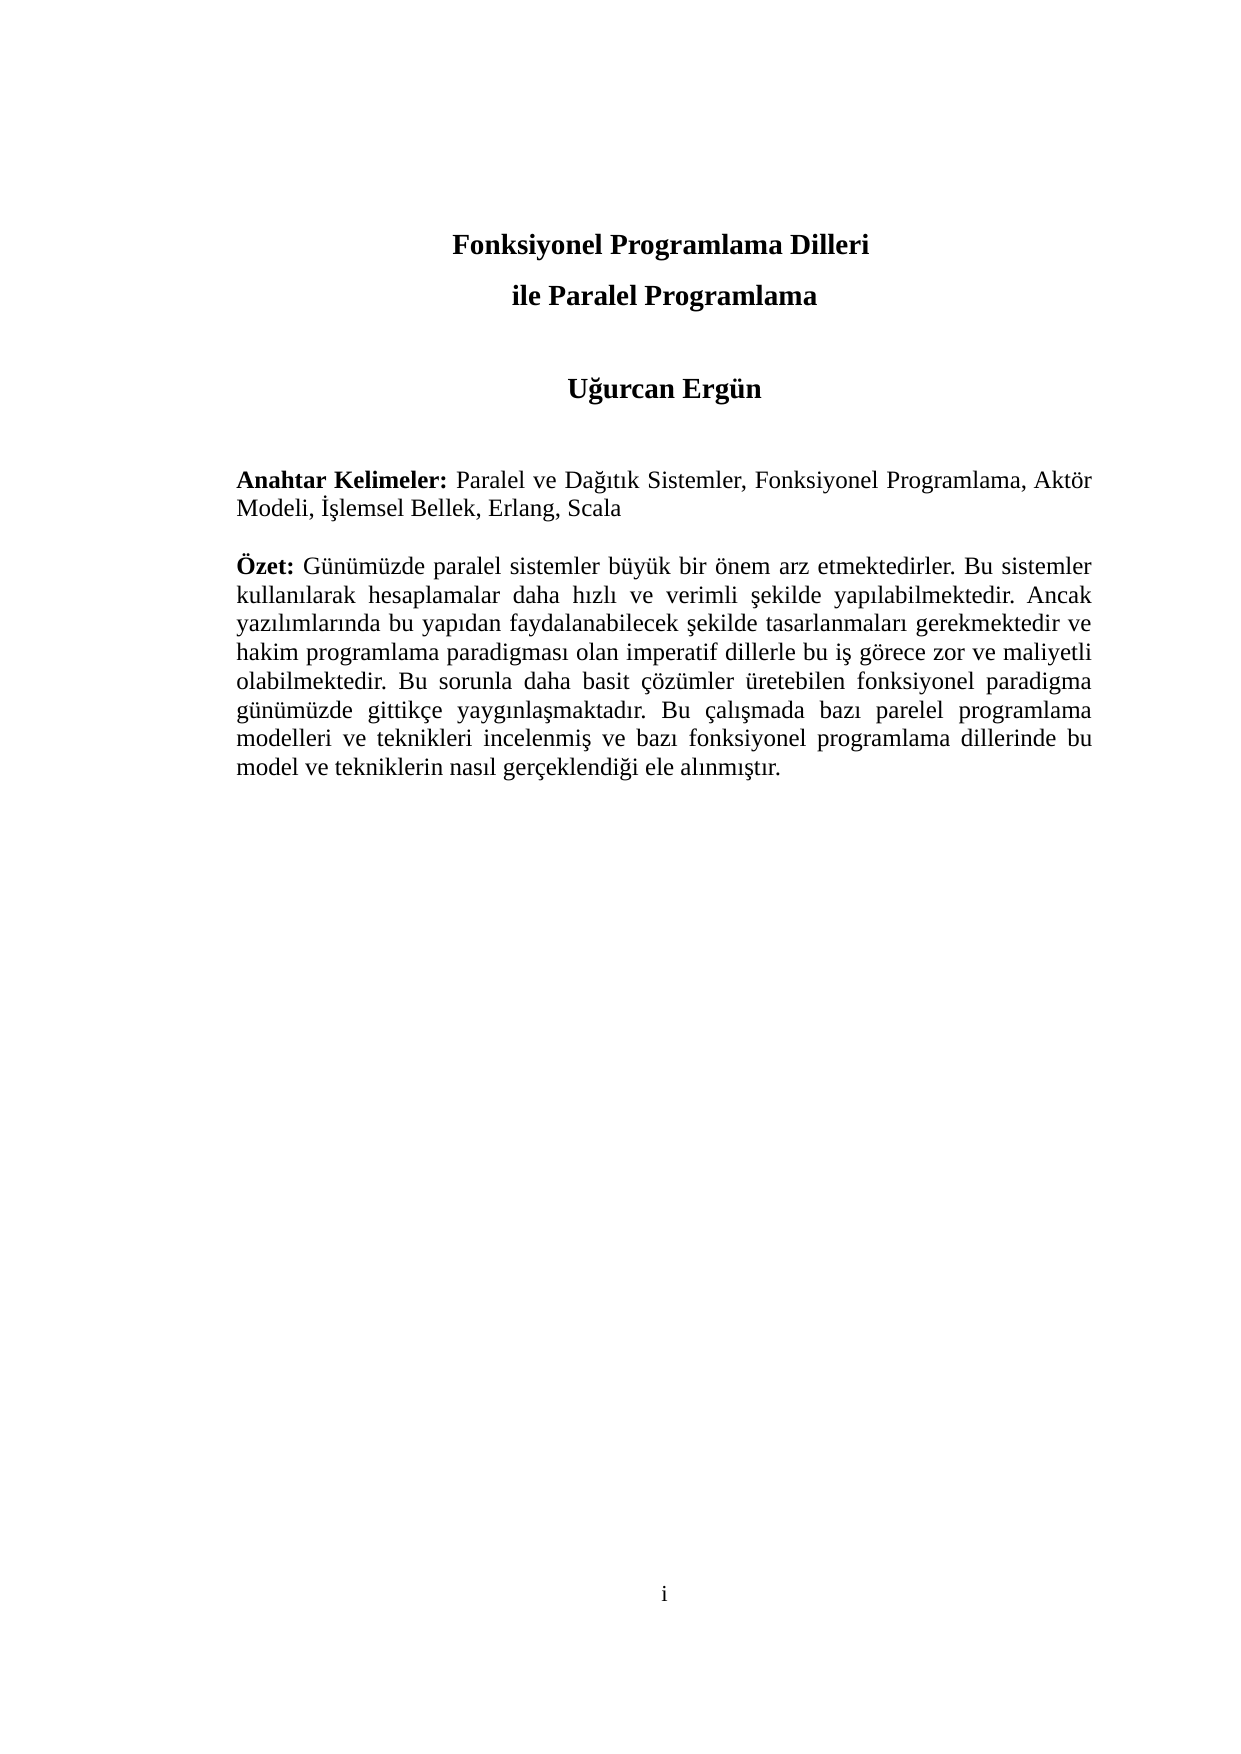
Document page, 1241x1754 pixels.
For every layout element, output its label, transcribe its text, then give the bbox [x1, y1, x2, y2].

text Uğurcan Ergün [236, 371, 1093, 405]
text Anahtar Kelimeler: Paralel ve Dağıtık Sistemler, Fonksiyonel Programlama, Aktör Modeli, İşlemsel Bellek, Erlang, Scala [236, 465, 1093, 522]
subtitle ÖZET [236, 899, 1093, 904]
text Özet: Günümüzde paralel sistemler büyük bir önem arz etmektedirler. Bu sistemler kullanılarak hesaplamalar daha hızlı ve verimli şekilde yapılabilmektedir. Ancak yazılımlarında bu yapıdan faydalanabilecek şekilde tasarlanmaları gerekmektedir ve hakim programlama paradigması olan imperatif dillerle bu iş görece zor ve maliyetli olabilmektedir. Bu sorunla daha basit çözümler üretebilen fonksiyonel paradigma günümüzde gittikçe yaygınlaşmaktadır. Bu çalışmada bazı parelel programlama modelleri ve teknikleri incelenmiş ve bazı fonksiyonel programlama dillerinde bu model ve tekniklerin nasıl gerçeklendiği ele alınmıştır. [236, 551, 1093, 781]
text Fonksiyonel Programlama Dilleri [236, 227, 1093, 261]
text ile Paralel Programlama [236, 278, 1093, 311]
